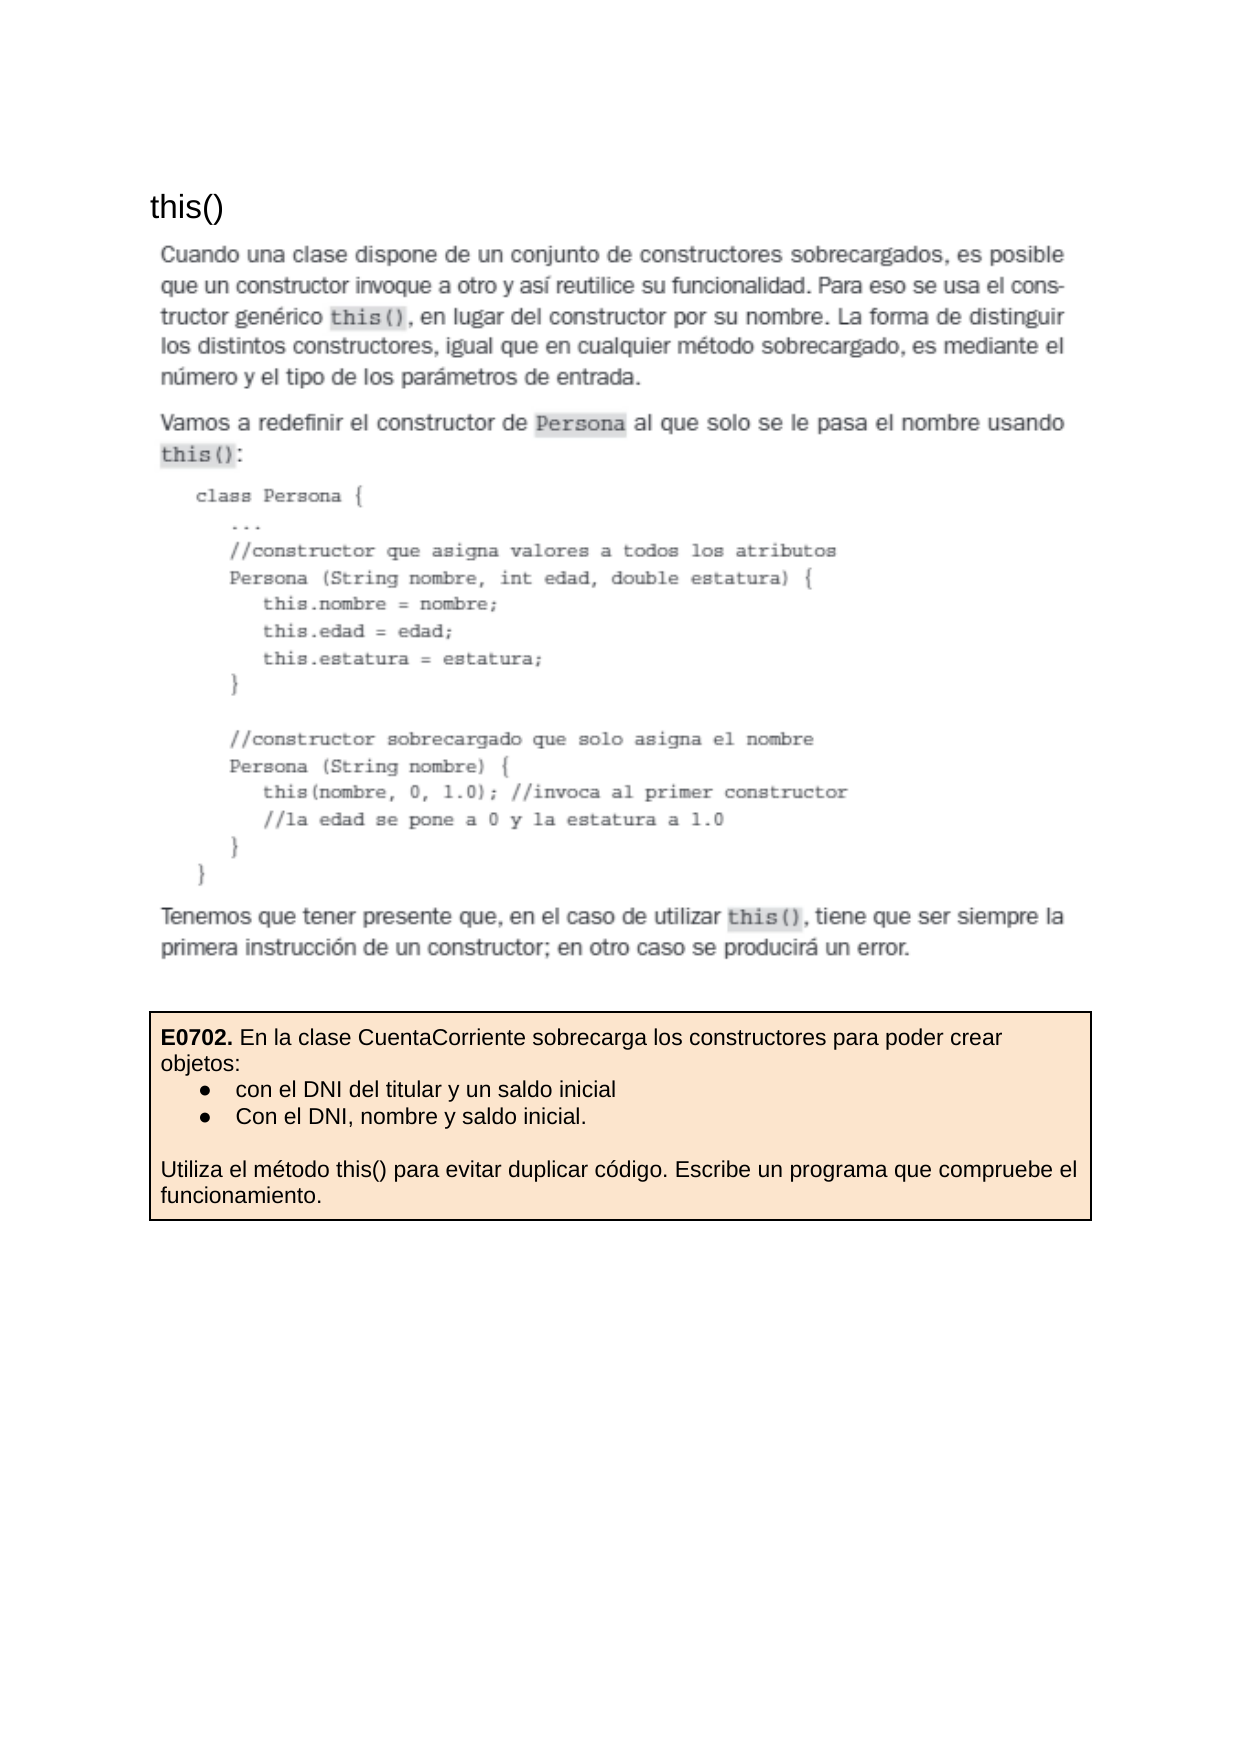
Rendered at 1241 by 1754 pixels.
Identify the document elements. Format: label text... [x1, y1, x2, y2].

picture [150, 238, 1091, 978]
subtitle this() [150, 187, 1090, 226]
table_header E0702. En la clase CuentaCorriente sobrecarga los constructores para poder crear objetos: con el DNI del titular y un saldo inicial Con el DNI, nombre y saldo inicial. Utiliza el método this() para evitar duplicar código. Escribe un programa que compruebe el funcionamiento. [151, 1013, 1090, 1219]
